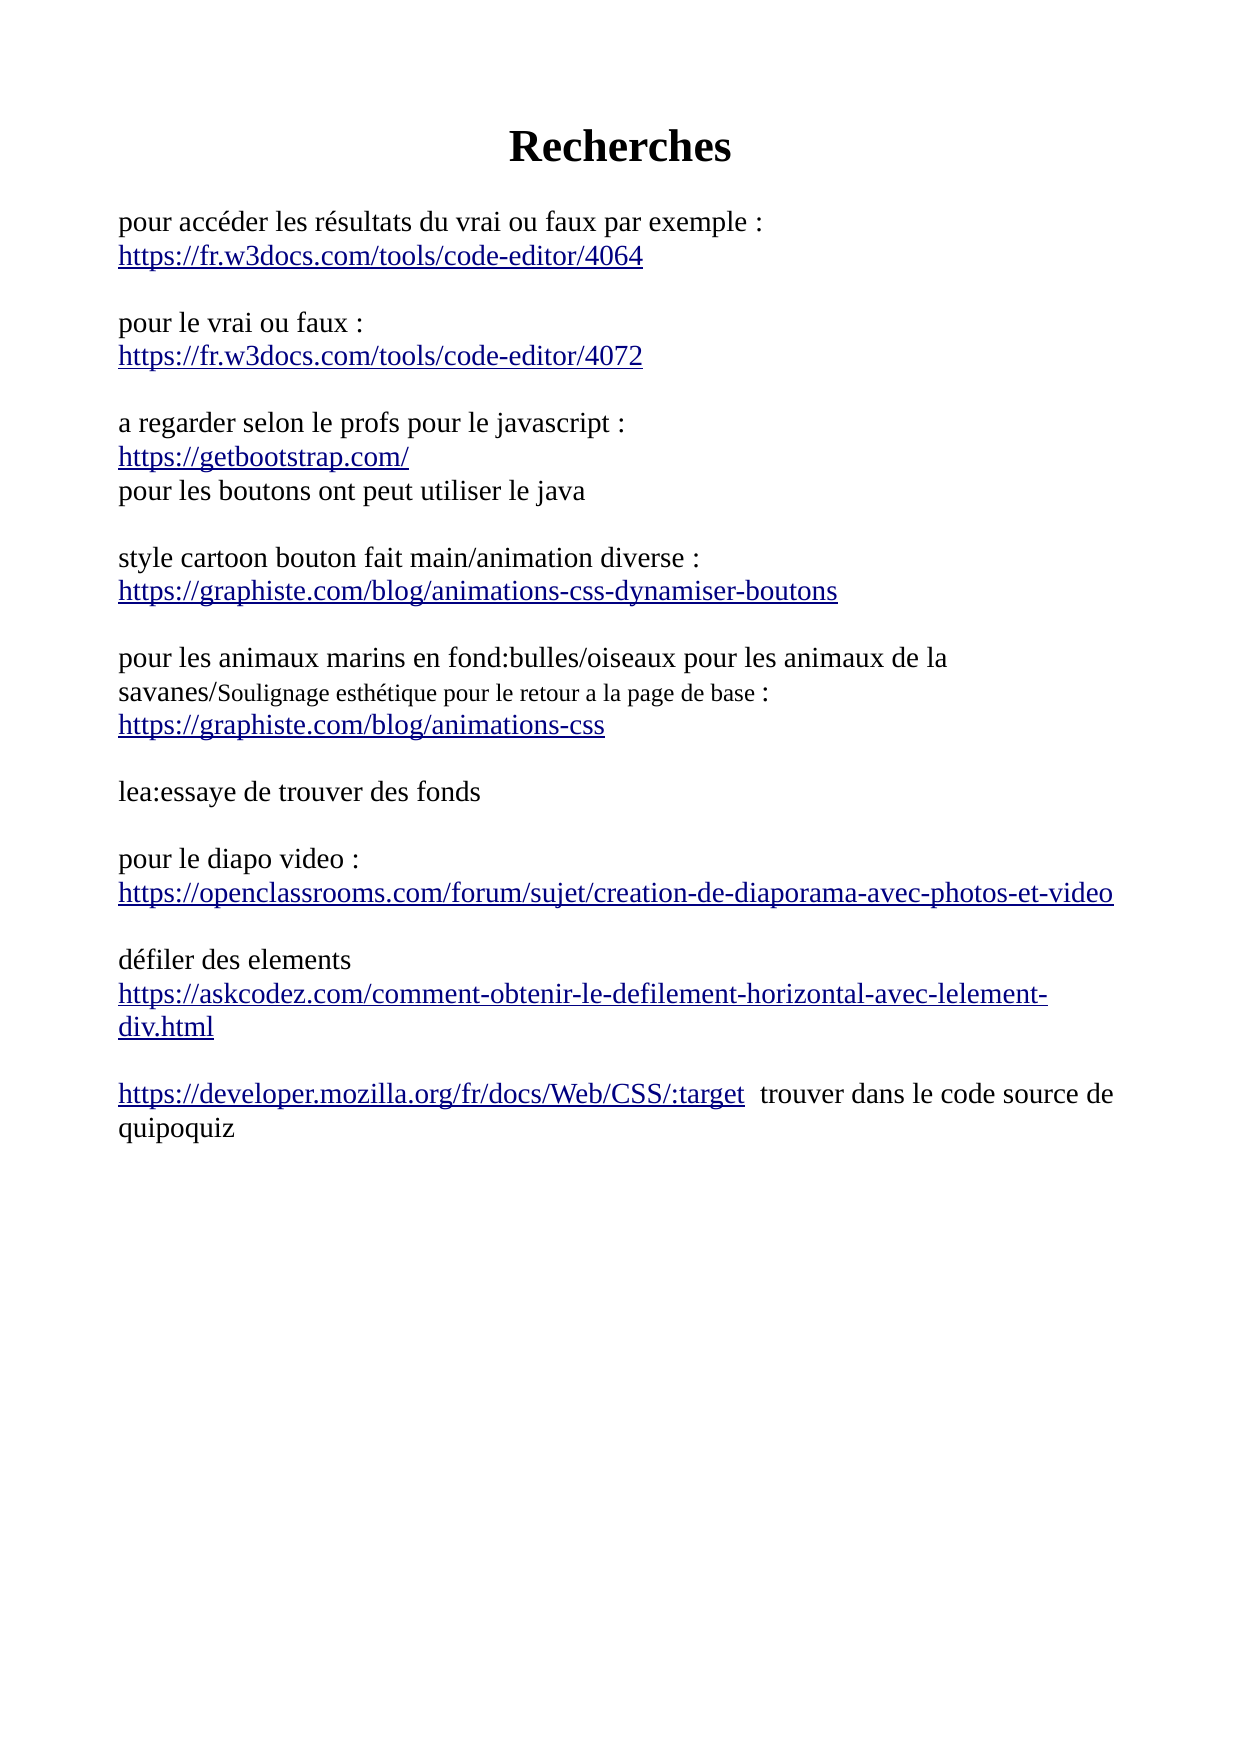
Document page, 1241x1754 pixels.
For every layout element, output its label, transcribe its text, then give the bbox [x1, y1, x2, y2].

text https://fr.w3docs.com/tools/code-editor/4072 [118, 338, 1122, 372]
text https://graphiste.com/blog/animations-css [118, 707, 1122, 741]
text lea:essaye de trouver des fonds [118, 774, 1122, 808]
text https://developer.mozilla.org/fr/docs/Web/CSS/:target trouver dans le code source de quipoquiz [118, 1076, 1122, 1143]
text https://getbootstrap.com/ [118, 439, 1122, 473]
text Recherches [118, 118, 1122, 171]
text https://openclassrooms.com/forum/sujet/creation-de-diaporama-avec-photos-et-video [118, 875, 1122, 909]
text défiler des elements [118, 942, 1122, 976]
text pour le diapo video : [118, 842, 1122, 875]
text pour accéder les résultats du vrai ou faux par exemple : [118, 204, 1122, 238]
text a regarder selon le profs pour le javascript : [118, 406, 1122, 439]
text https://fr.w3docs.com/tools/code-editor/4064 [118, 238, 1122, 271]
text style cartoon bouton fait main/animation diverse : [118, 540, 1122, 573]
text https://askcodez.com/comment-obtenir-le-defilement-horizontal-avec-lelement-div.html [118, 976, 1122, 1043]
text pour le vrai ou faux : [118, 305, 1122, 338]
text pour les animaux marins en fond:bulles/oiseaux pour les animaux de la savanes/Soulignage esthétique pour le retour a la page de base : [118, 640, 1122, 707]
text https://graphiste.com/blog/animations-css-dynamiser-boutons [118, 573, 1122, 607]
text pour les boutons ont peut utiliser le java [118, 473, 1122, 506]
